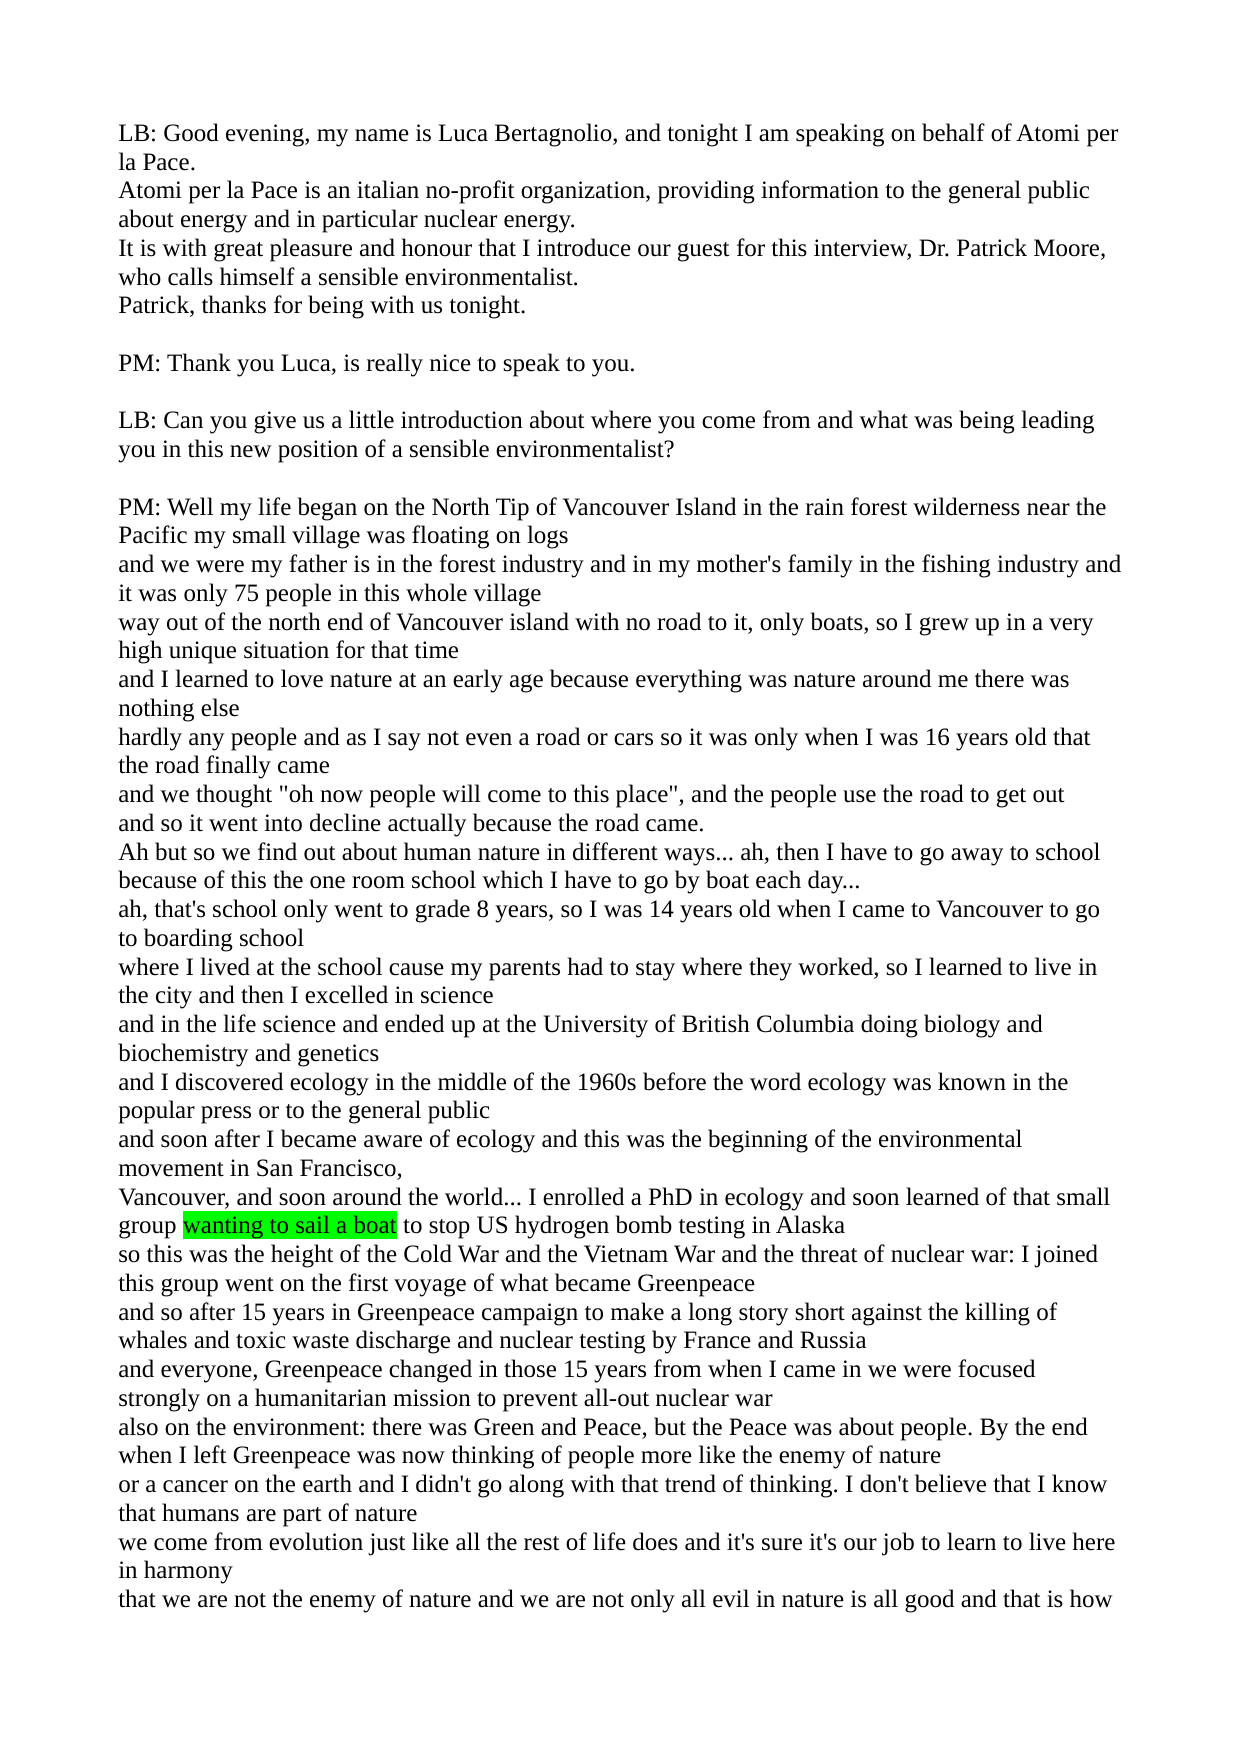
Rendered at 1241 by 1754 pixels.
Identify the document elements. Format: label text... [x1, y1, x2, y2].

text Vancouver, and soon around the world... I enrolled a PhD in ecology and soon learned of that small group wanting to sail a boat to stop US hydrogen bomb testing in Alaska [118, 1182, 1122, 1239]
text Ah but so we find out about human nature in different ways... ah, then I have to go away to school because of this the one room school which I have to go by boat each day... [118, 837, 1122, 894]
text also on the environment: there was Green and Peace, but the Peace was about people. By the end when I left Greenpeace was now thinking of people more like the enemy of nature [118, 1412, 1122, 1469]
text way out of the north end of Vancouver island with no road to it, only boats, so I grew up in a very high unique situation for that time [118, 607, 1122, 664]
text and we thought "oh now people will come to this place", and the people use the road to get out [118, 779, 1122, 808]
text so this was the height of the Cold War and the Vietnam War and the threat of nuclear war: I joined this group went on the first voyage of what became Greenpeace [118, 1239, 1122, 1297]
text that we are not the enemy of nature and we are not only all evil in nature is all good and that is how [118, 1584, 1122, 1613]
text and so after 15 years in Greenpeace campaign to make a long story short against the killing of whales and toxic waste discharge and nuclear testing by France and Russia [118, 1297, 1122, 1354]
text LB: Can you give us a little introduction about where you come from and what was being leading you in this new position of a sensible environmentalist? [118, 406, 1122, 463]
text LB: Good evening, my name is Luca Bertagnolio, and tonight I am speaking on behalf of Atomi per la Pace. [118, 118, 1122, 176]
text Patrick, thanks for being with us tonight. [118, 291, 1122, 319]
text or a cancer on the earth and I didn't go along with that trend of thinking. I don't believe that I know that humans are part of nature [118, 1469, 1122, 1527]
text ah, that's school only went to grade 8 years, so I was 14 years old when I came to Vancouver to go to boarding school [118, 894, 1122, 952]
text PM: Well my life began on the North Tip of Vancouver Island in the rain forest wilderness near the Pacific my small village was floating on logs [118, 492, 1122, 549]
text we come from evolution just like all the rest of life does and it's sure it's our job to learn to live here in harmony [118, 1527, 1122, 1584]
text and I discovered ecology in the middle of the 1960s before the word ecology was known in the popular press or to the general public [118, 1067, 1122, 1124]
text and so it went into decline actually because the road came. [118, 808, 1122, 837]
text and in the life science and ended up at the University of British Columbia doing biology and biochemistry and genetics [118, 1009, 1122, 1067]
text PM: Thank you Luca, is really nice to speak to you. [118, 348, 1122, 377]
text hardly any people and as I say not even a road or cars so it was only when I was 16 years old that the road finally came [118, 722, 1122, 779]
text where I lived at the school cause my parents had to stay where they worked, so I learned to live in the city and then I excelled in science [118, 952, 1122, 1009]
text Atomi per la Pace is an italian no-profit organization, providing information to the general public about energy and in particular nuclear energy. [118, 176, 1122, 233]
text and everyone, Greenpeace changed in those 15 years from when I came in we were focused strongly on a humanitarian mission to prevent all-out nuclear war [118, 1354, 1122, 1412]
text and we were my father is in the forest industry and in my mother's family in the fishing industry and it was only 75 people in this whole village [118, 549, 1122, 607]
text It is with great pleasure and honour that I introduce our guest for this interview, Dr. Patrick Moore, who calls himself a sensible environmentalist. [118, 233, 1122, 291]
text and I learned to love nature at an early age because everything was nature around me there was nothing else [118, 664, 1122, 722]
text and soon after I became aware of ecology and this was the beginning of the environmental movement in San Francisco, [118, 1124, 1122, 1182]
